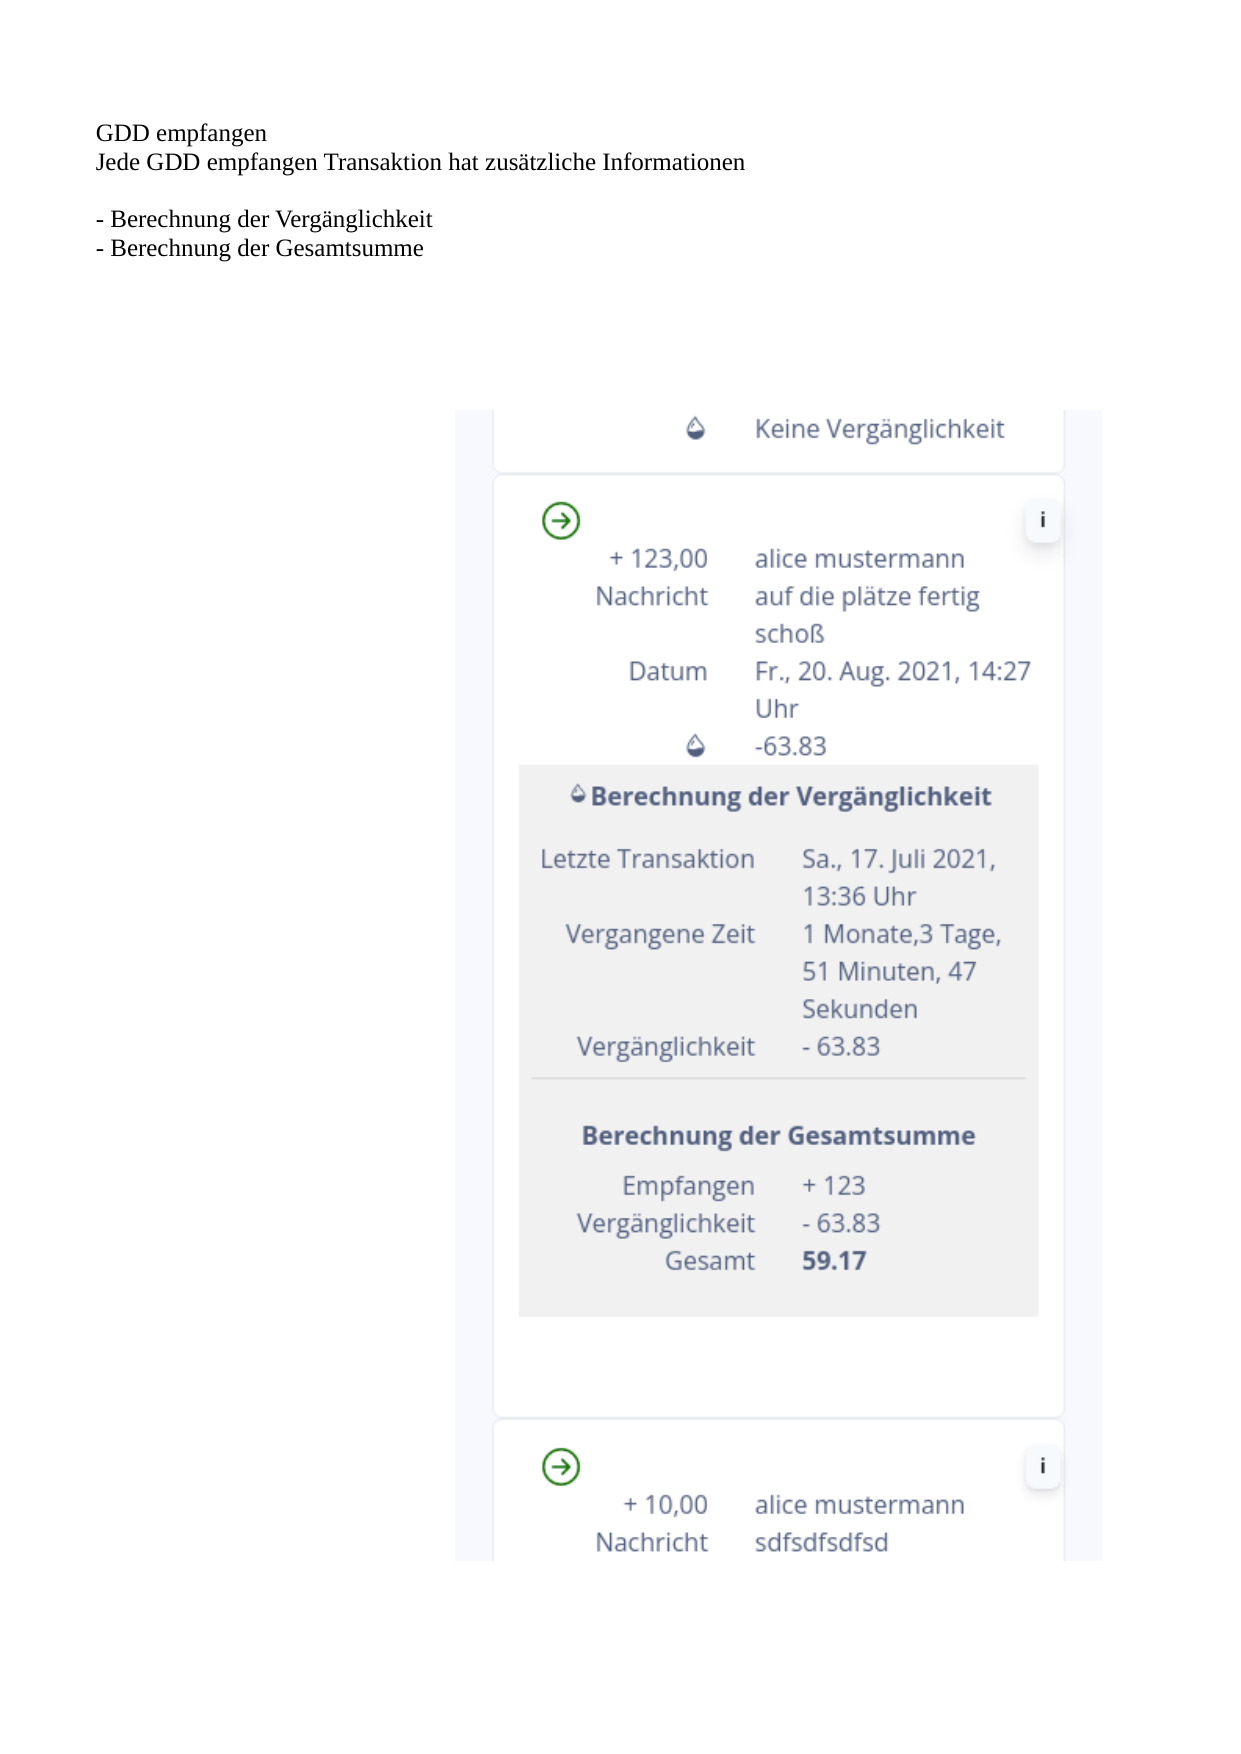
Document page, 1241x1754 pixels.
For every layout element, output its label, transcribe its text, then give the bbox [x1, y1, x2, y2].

picture [455, 410, 1103, 1561]
text - Berechnung der Vergänglichkeit [96, 204, 1121, 233]
text - Berechnung der Gesamtsumme [96, 233, 1121, 262]
text Jede GDD empfangen Transaktion hat zusätzliche Informationen [96, 147, 1121, 176]
text GDD empfangen [96, 118, 1121, 147]
